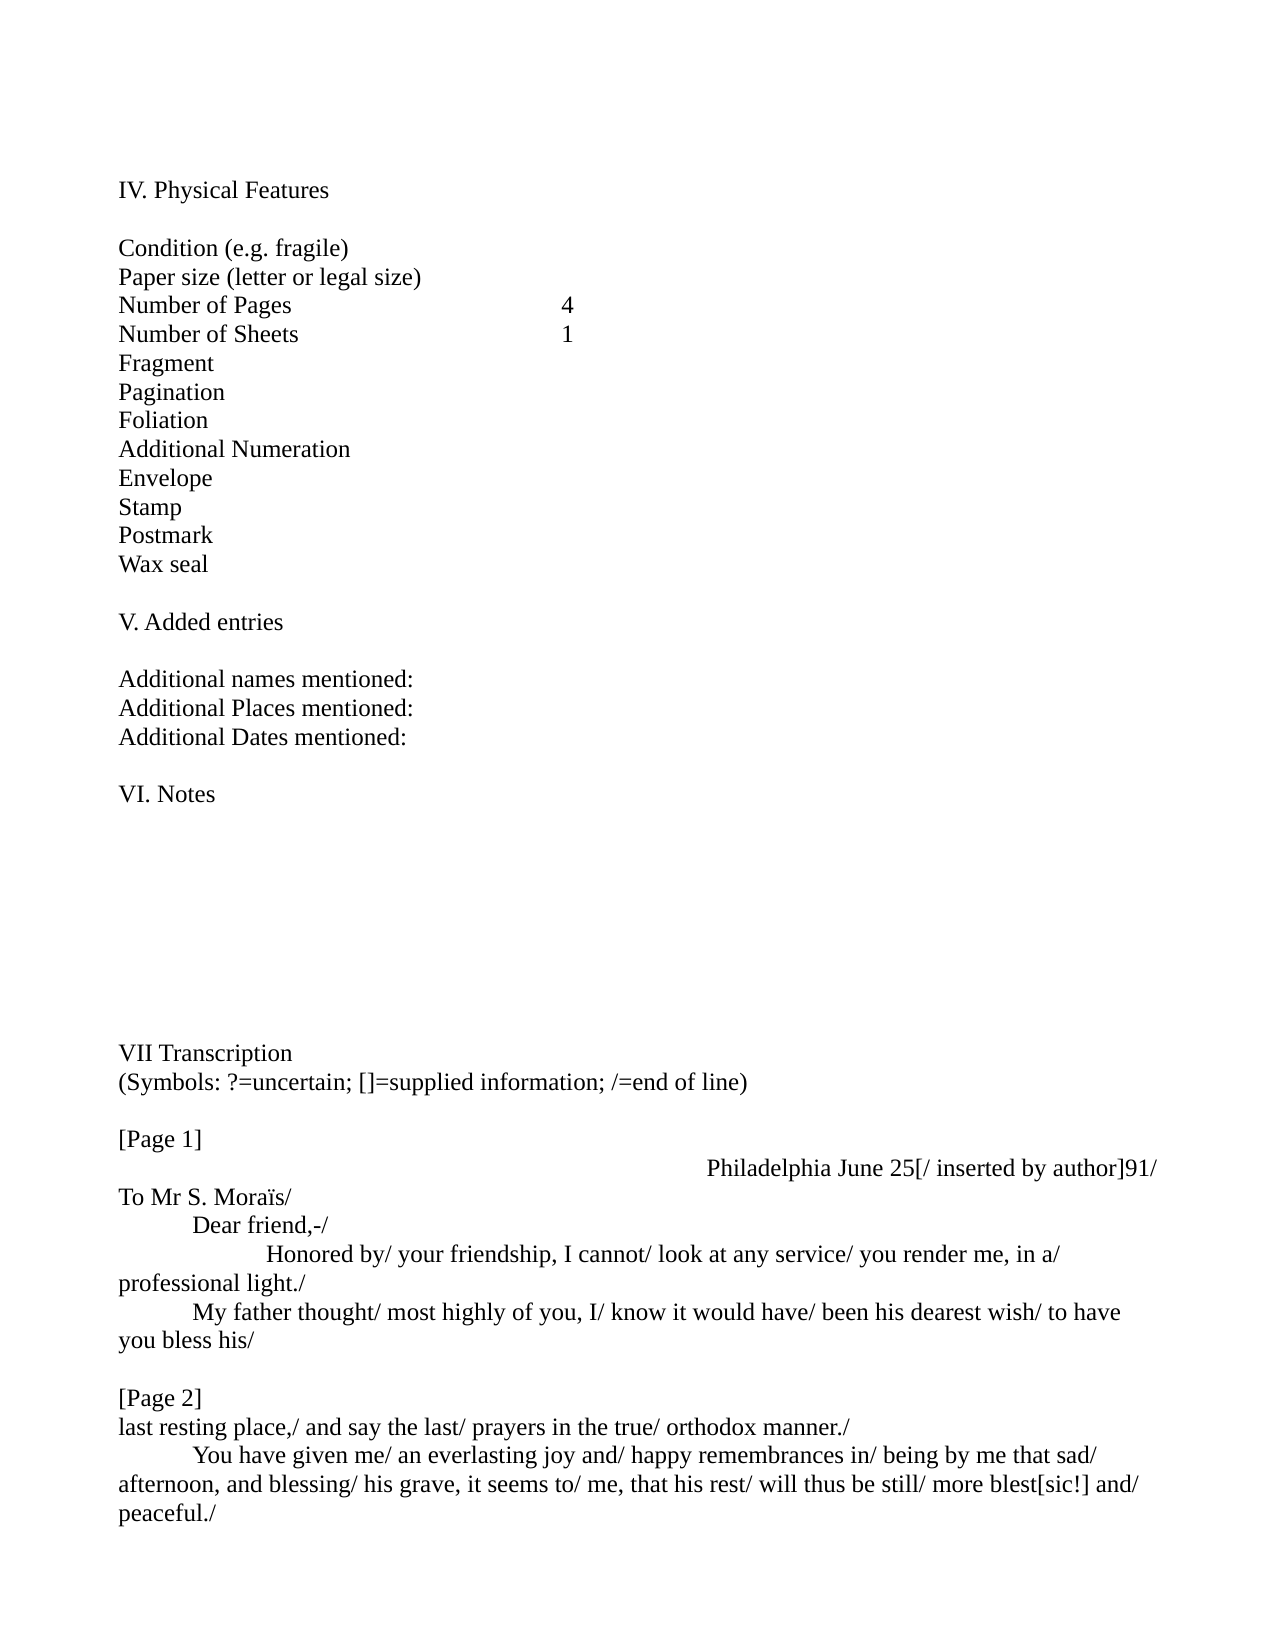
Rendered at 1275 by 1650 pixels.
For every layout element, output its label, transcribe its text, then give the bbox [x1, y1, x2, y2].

text [Page 2] [118, 1383, 1157, 1412]
text Foliation [118, 406, 1157, 434]
text VI. Notes [118, 779, 1157, 808]
text You have given me/ an everlasting joy and/ happy remembrances in/ being by me that sad/ afternoon, and blessing/ his grave, it seems to/ me, that his rest/ will thus be still/ more blest[sic!] and/ peaceful./ [118, 1441, 1157, 1527]
text Additional Dates mentioned: [118, 722, 1157, 751]
text Paper size (letter or legal size) [118, 262, 1157, 291]
text Number of Sheets 1 [118, 319, 1157, 348]
text Postma rk [118, 521, 1157, 549]
text To Mr S. Moraïs/ [118, 1182, 1157, 1211]
text My father thought/ most highly of you, I/ know it would have/ been his dearest wish/ to have you bless his/ [118, 1297, 1157, 1354]
text Pagination [118, 377, 1157, 406]
text V. Added entries [118, 607, 1157, 636]
text (Symbols: ?=uncertain; []=supplied information; /=end of line) [118, 1067, 1157, 1096]
text [Page 1] [118, 1124, 1157, 1153]
text Wax seal [118, 549, 1157, 578]
text Fragment [118, 348, 1157, 377]
text Philadelphia June 25[/ inserted by author]91/ [118, 1153, 1157, 1182]
text Additional Numeration [118, 434, 1157, 463]
text IV. Physical Features [118, 176, 1157, 204]
text Additional Places mentioned: [118, 693, 1157, 722]
text last resting place,/ and say the last/ prayers in the true/ orthodox manner./ [118, 1412, 1157, 1441]
text Number of Pages 4 [118, 291, 1157, 319]
text Honored by/ your friendship, I cannot/ look at any service/ you render me, in a/ professional light./ [118, 1239, 1157, 1297]
text Stamp [118, 492, 1157, 521]
text VII Transcription [118, 1038, 1157, 1067]
text Condition (e.g. fragile) [118, 233, 1157, 262]
text Additional names mentioned: [118, 664, 1157, 693]
text Envelope [118, 463, 1157, 492]
text Dear friend,-/ [118, 1211, 1157, 1239]
